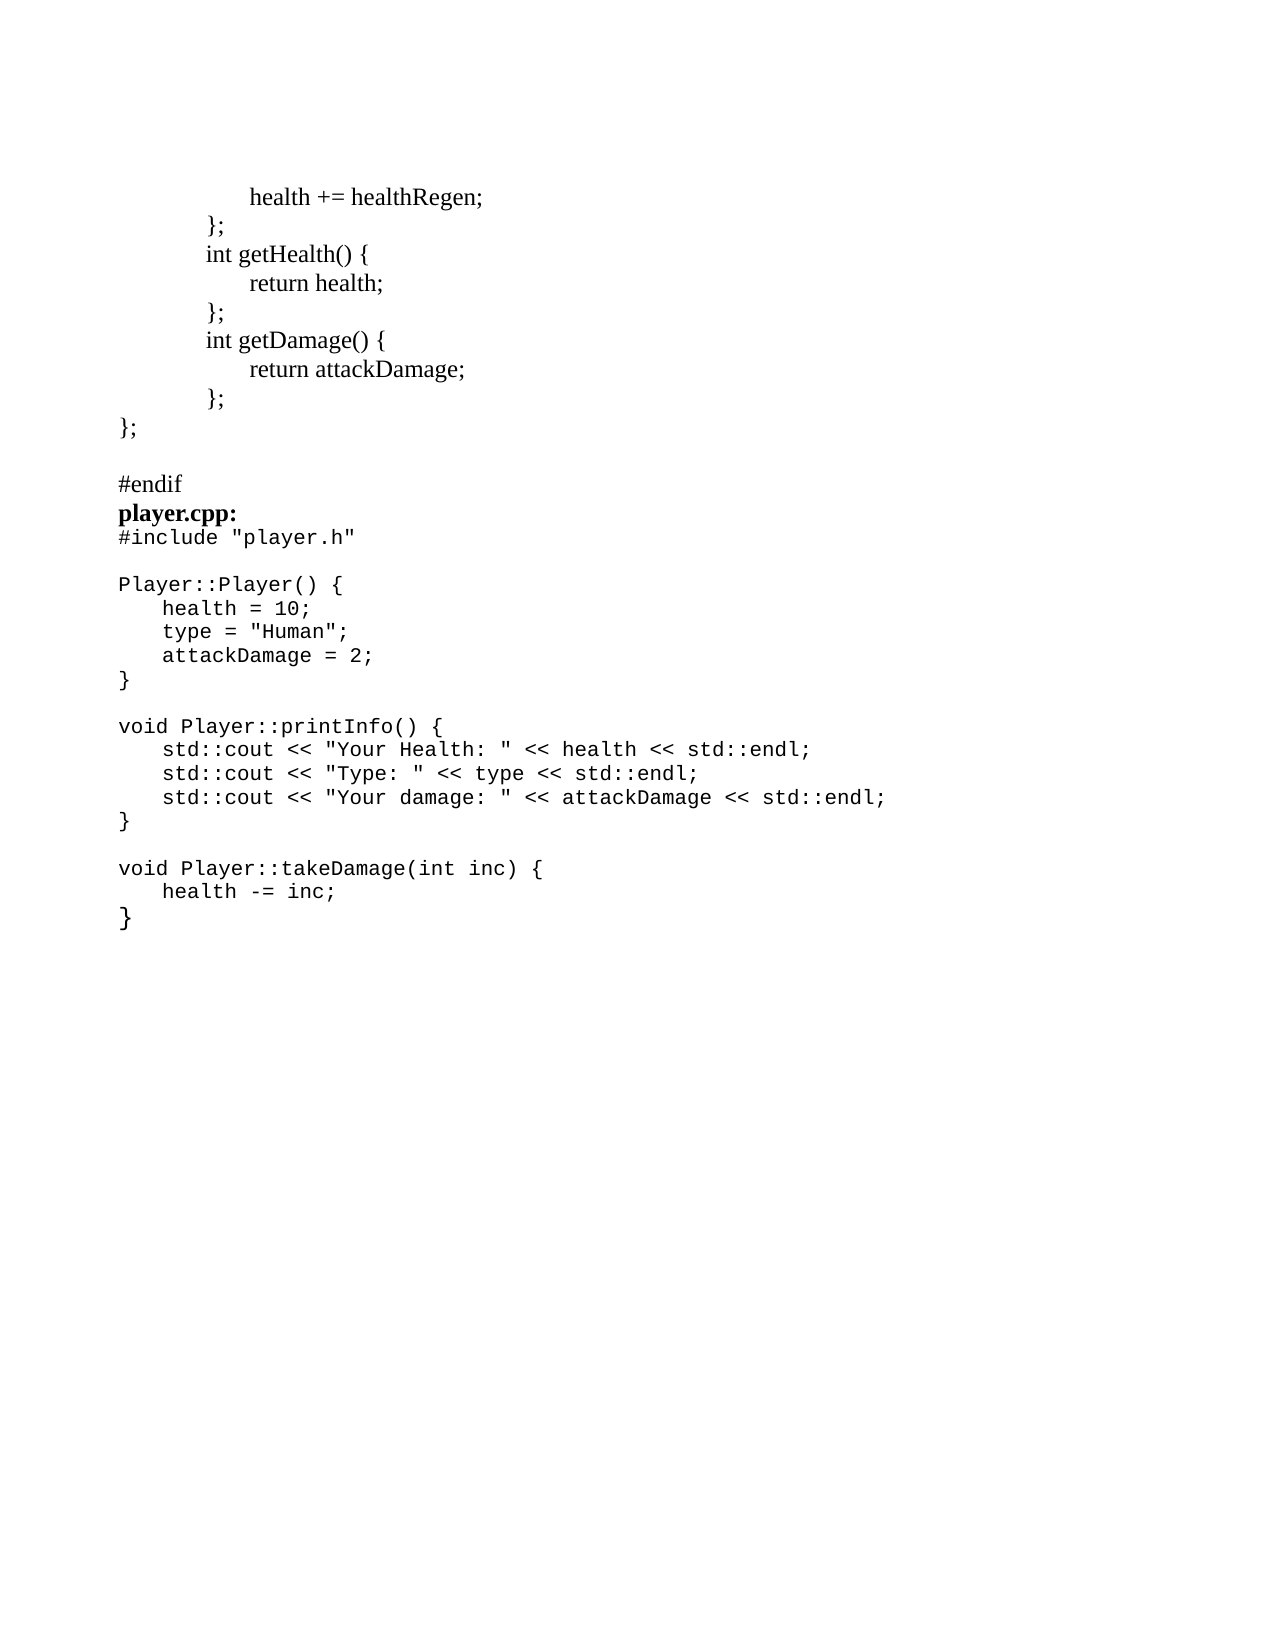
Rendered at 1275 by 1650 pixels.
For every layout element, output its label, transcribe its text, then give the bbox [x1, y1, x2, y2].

text }; [118, 383, 1157, 412]
text health -= inc; [118, 881, 1157, 905]
text } [118, 810, 1157, 834]
text }; [118, 297, 1157, 325]
text type = "Human"; [118, 621, 1157, 645]
text std::cout << "Your damage: " << attackDamage << std::endl; [118, 787, 1157, 810]
text } [118, 668, 1157, 692]
text Player::Player() { [118, 574, 1157, 598]
text void Player::printInfo() { [118, 716, 1157, 739]
text std::cout << "Your Health: " << health << std::endl; [118, 739, 1157, 763]
text attackDamage = 2; [118, 645, 1157, 668]
text }; [118, 412, 1157, 440]
text return health; [118, 268, 1157, 297]
text player.cpp: [118, 498, 1157, 527]
text void Player::takeDamage(int inc) { [118, 858, 1157, 881]
text } [118, 905, 1157, 933]
text }; [118, 210, 1157, 239]
text #include "player.h" [118, 527, 1157, 550]
text health += healthRegen; [118, 182, 1157, 210]
text health = 10; [118, 598, 1157, 621]
text #endif [118, 469, 1157, 498]
text std::cout << "Type: " << type << std::endl; [118, 763, 1157, 787]
text int getHealth() { [118, 239, 1157, 268]
text return attackDamage; [118, 354, 1157, 383]
text int getDamage() { [118, 325, 1157, 354]
